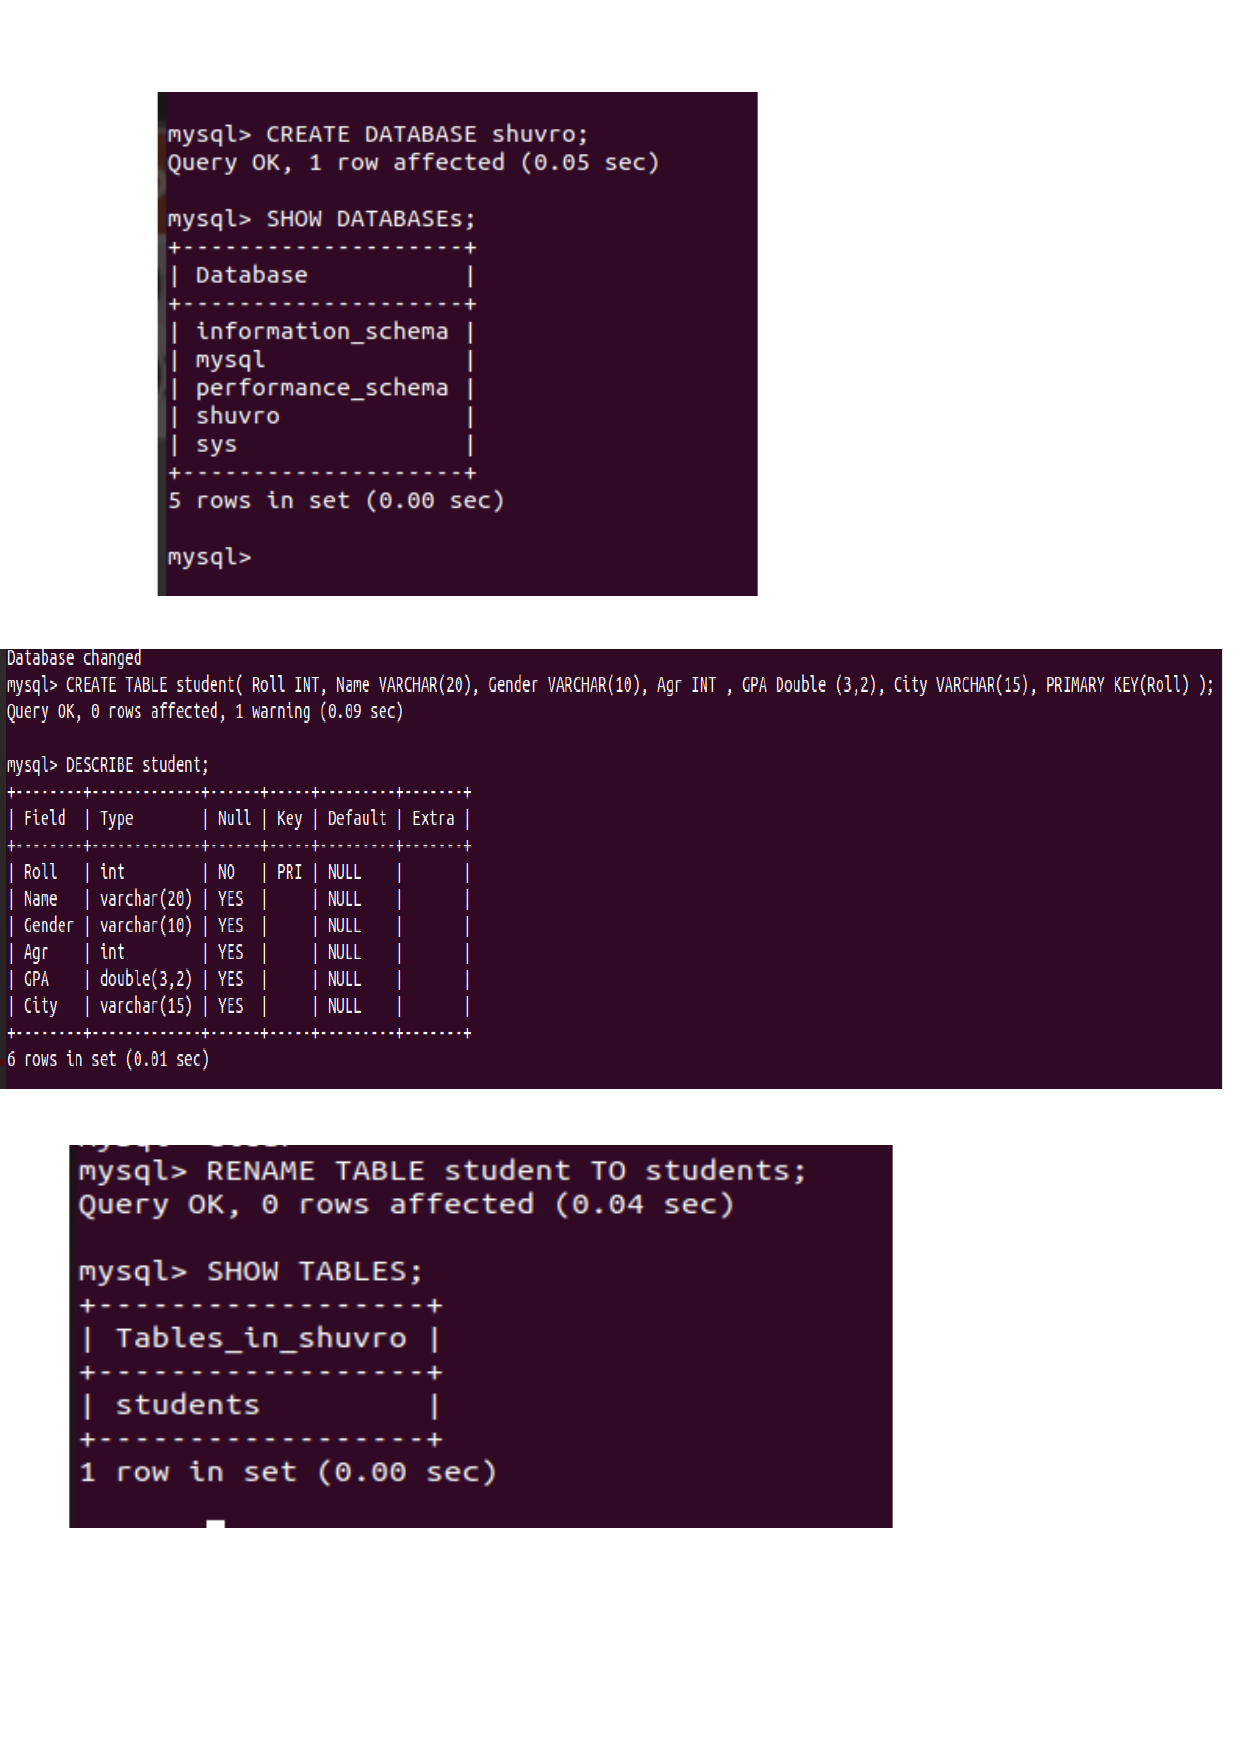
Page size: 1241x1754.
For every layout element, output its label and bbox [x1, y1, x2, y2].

picture [69, 1145, 893, 1528]
picture [157, 92, 758, 596]
picture [0, 649, 1223, 1089]
